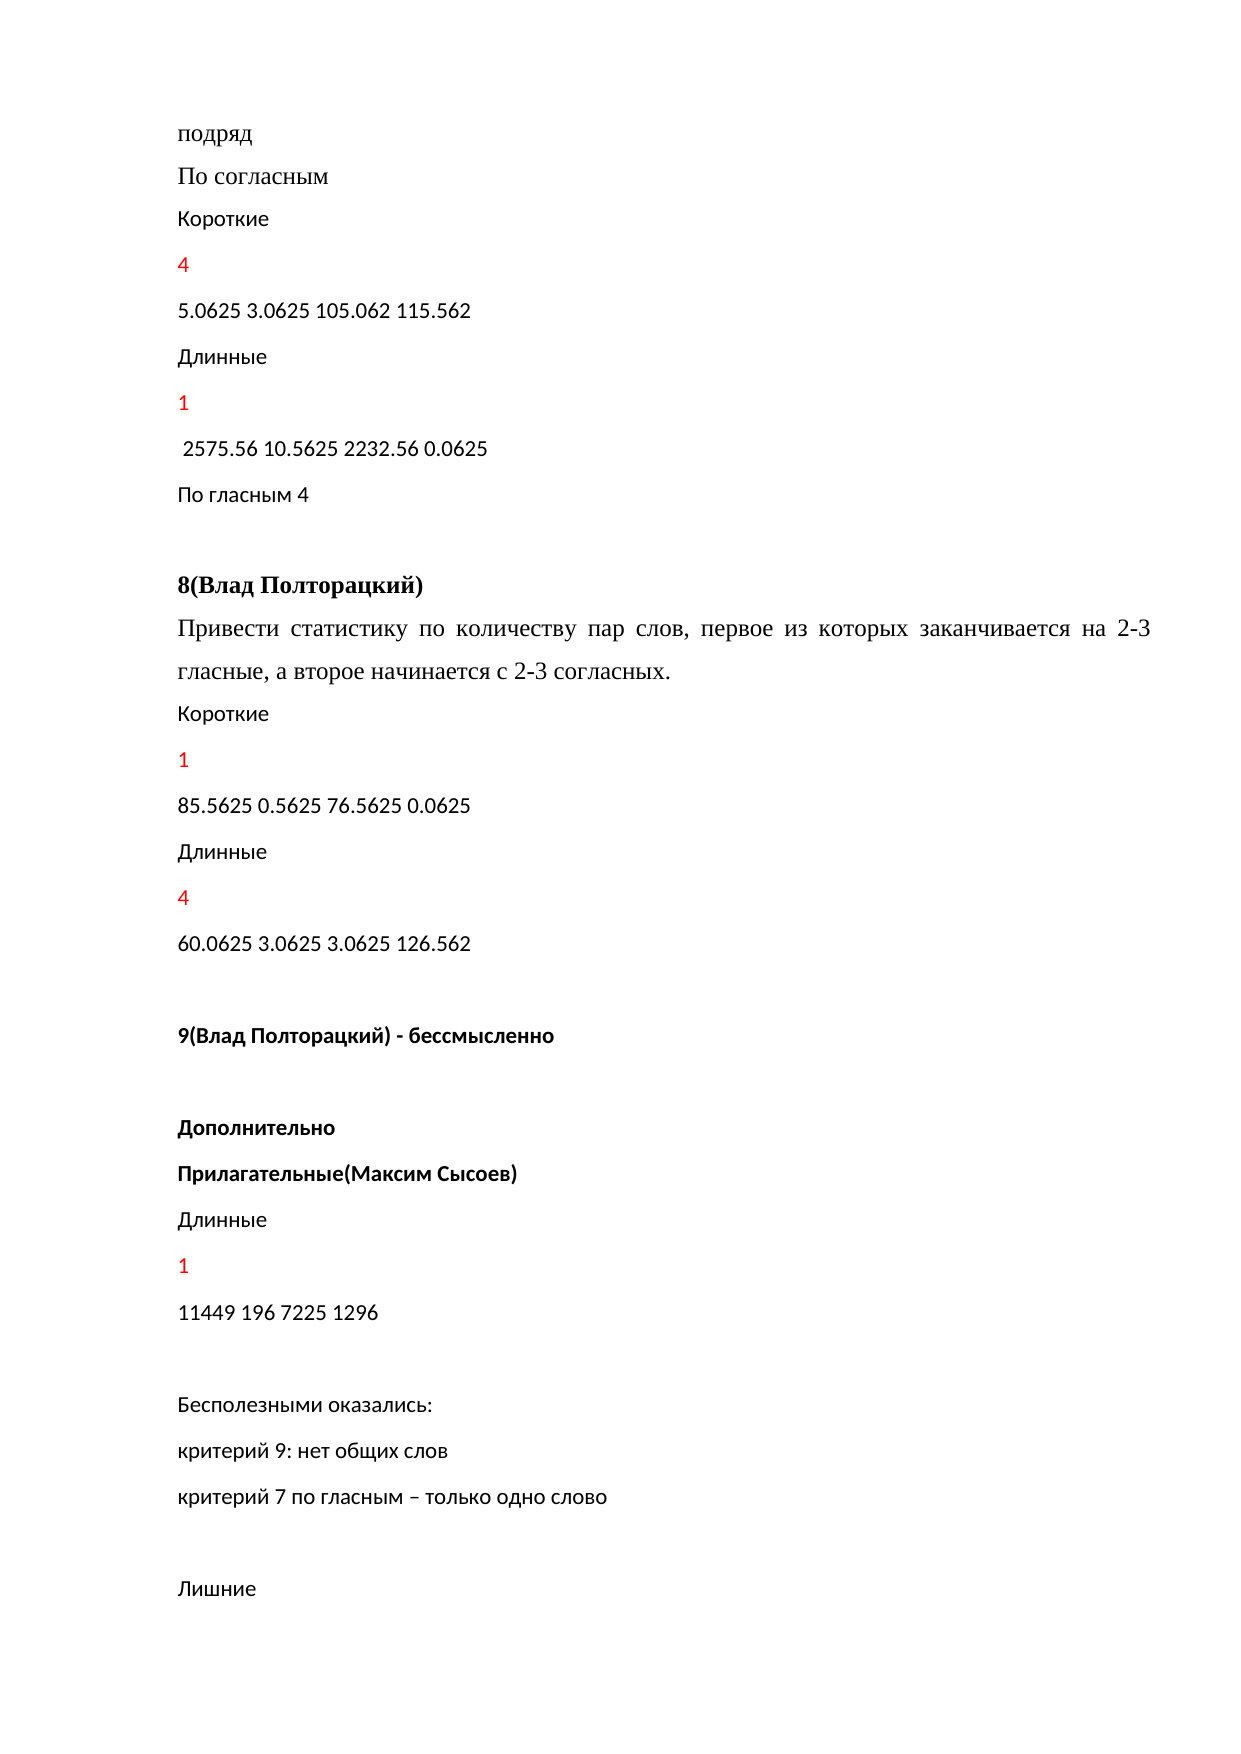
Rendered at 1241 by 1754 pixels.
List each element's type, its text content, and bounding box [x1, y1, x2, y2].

text подряд [177, 118, 1152, 147]
text 5.0625 3.0625 105.062 115.562 [177, 296, 1152, 324]
text По гласным 4 [177, 481, 1152, 509]
text Дополнительно [177, 1113, 1152, 1142]
text Длинные [177, 837, 1152, 865]
text критерий 9: нет общих слов [177, 1436, 1152, 1464]
text По согласным [177, 161, 1152, 190]
text Длинные [177, 342, 1152, 371]
text 60.0625 3.0625 3.0625 126.562 [177, 929, 1152, 957]
text Привести статистику по количеству пар слов, первое из которых заканчивается на 2-3 гласные, а второе начинается с 2-3 согласных. [177, 613, 1152, 685]
text 1 [177, 388, 1152, 417]
text Лишние [177, 1574, 1152, 1602]
text Прилагательные(Максим Сысоев) [177, 1159, 1152, 1188]
text 4 [177, 883, 1152, 911]
text 85.5625 0.5625 76.5625 0.0625 [177, 791, 1152, 819]
text 4 [177, 250, 1152, 278]
text 2575.56 10.5625 2232.56 0.0625 [177, 434, 1152, 463]
text 11449 196 7225 1296 [177, 1298, 1152, 1326]
text Бесполезными оказались: [177, 1390, 1152, 1418]
text 1 [177, 745, 1152, 773]
text 9(Влад Полторацкий) - бессмысленно [177, 1021, 1152, 1049]
text Короткие [177, 699, 1152, 727]
text 1 [177, 1252, 1152, 1280]
text Длинные [177, 1206, 1152, 1234]
text критерий 7 по гласным – только одно слово [177, 1482, 1152, 1510]
text Короткие [177, 204, 1152, 232]
text 8(Влад Полторацкий) [177, 570, 1152, 598]
